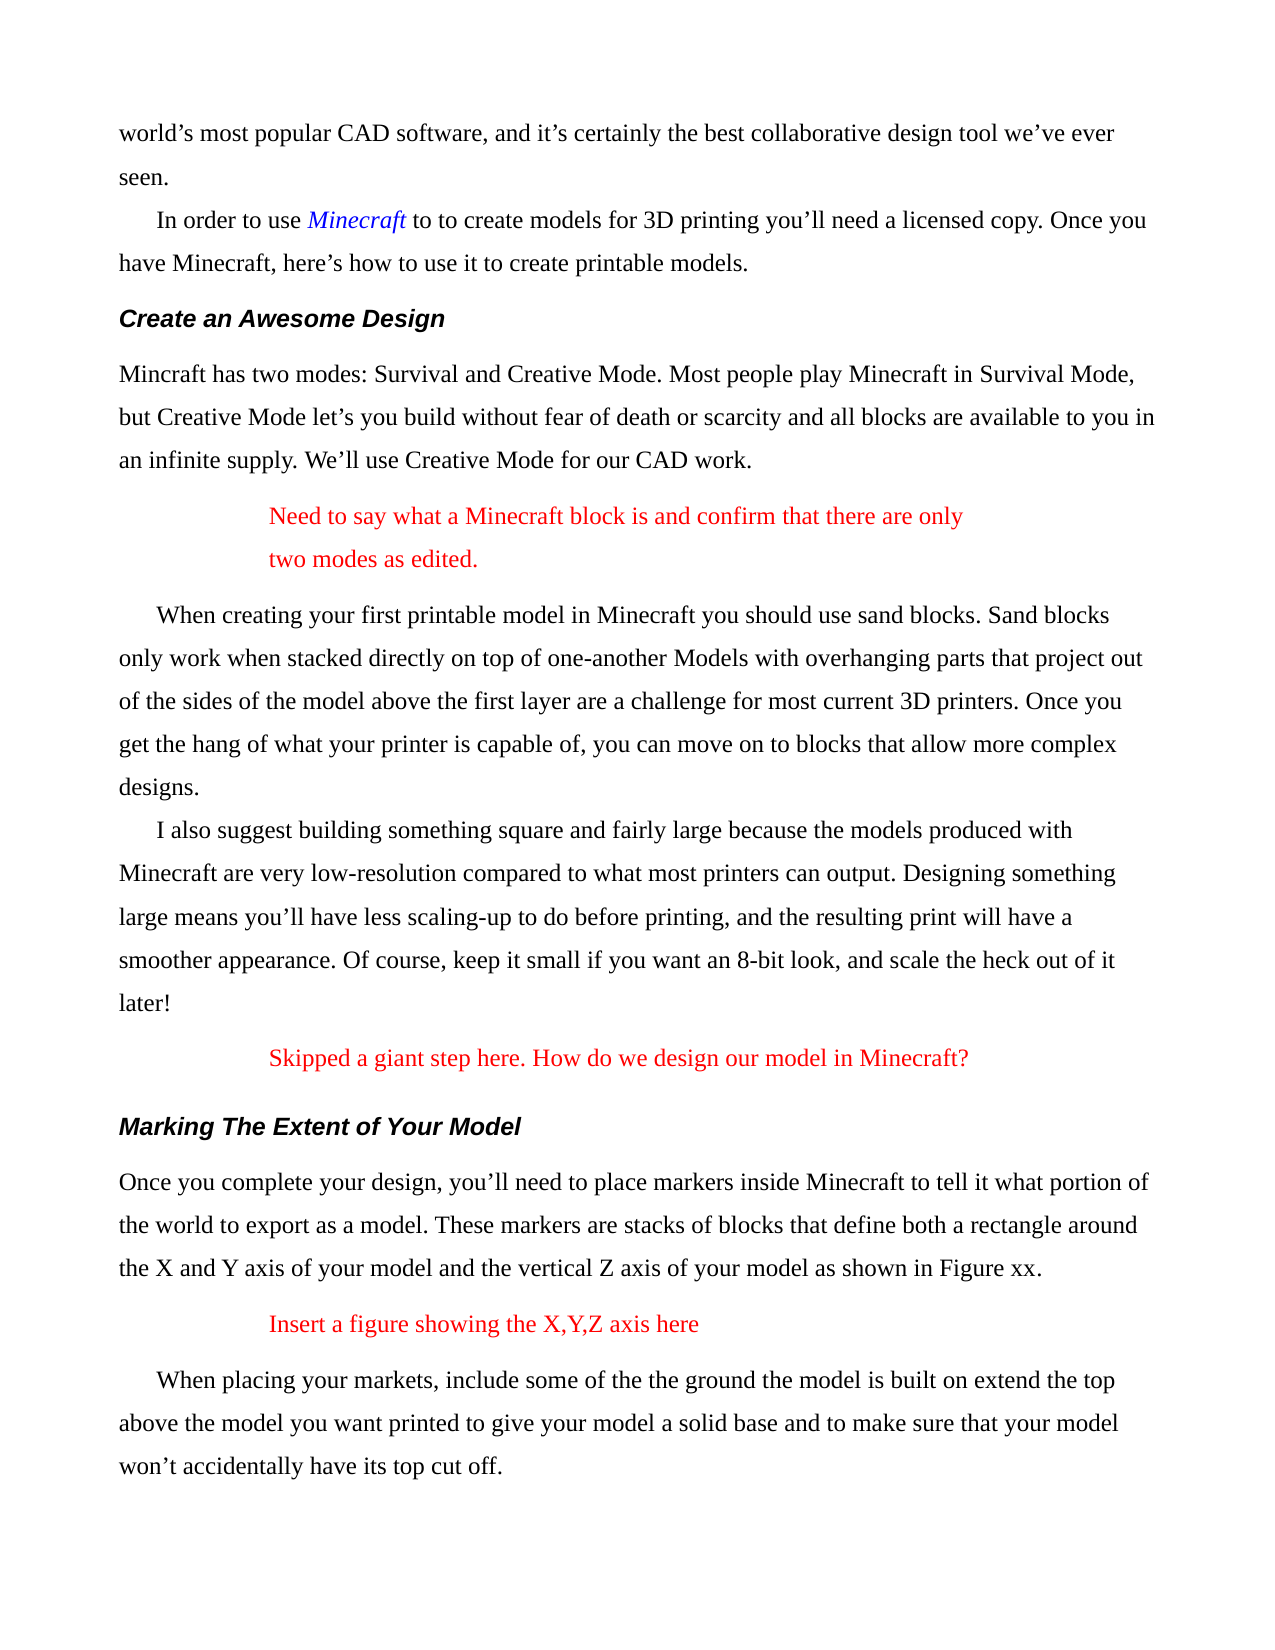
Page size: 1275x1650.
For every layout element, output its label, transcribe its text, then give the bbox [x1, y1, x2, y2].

text When creating your first printable model in Minecraft you should use sand blocks. Sand blocks only work when stacked directly on top of one-another Models with overhanging parts that project out of the sides of the model above the first layer are a challenge for most current 3D printers. Once you get the hang of what your printer is capable of, you can move on to blocks that allow more complex designs. [118, 600, 1156, 801]
text In order to use Minecraft to to create models for 3D printing you’ll need a licensed copy. Once you have Minecraft, here’s how to use it to create printable models. [118, 205, 1156, 277]
text Create an Awesome Design [118, 303, 1156, 332]
text Skipped a giant step here. How do we design our model in Minecraft? [268, 1043, 1006, 1072]
text Marking The Extent of Your Model [118, 1112, 1156, 1140]
text Once you complete your design, you’ll need to place markers inside Minecraft to tell it what portion of the world to export as a model. These markers are stacks of blocks that define both a rectangle around the X and Y axis of your model and the vertical Z axis of your model as shown in Figure xx. [118, 1167, 1156, 1282]
text Insert a figure showing the X,Y,Z axis here [268, 1309, 1006, 1338]
text Mincraft has two modes: Survival and Creative Mode. Most people play Minecraft in Survival Mode, but Creative Mode let’s you build without fear of death or scarcity and all blocks are available to you in an infinite supply. We’ll use Creative Mode for our CAD work. [118, 359, 1156, 474]
text Need to say what a Minecraft block is and confirm that there are only two modes as edited. [268, 501, 1006, 573]
text When placing your markets, include some of the the ground the model is built on extend the top above the model you want printed to give your model a solid base and to make sure that your model won’t accidentally have its top cut off. [118, 1365, 1156, 1480]
text I also suggest building something square and fairly large because the models produced with Minecraft are very low-resolution compared to what most printers can output. Designing something large means you’ll have less scaling-up to do before printing, and the resulting print will have a smoother appearance. Of course, keep it small if you want an 8-bit look, and scale the heck out of it later! [118, 815, 1156, 1017]
text world’s most popular CAD software, and it’s certainly the best collaborative design tool we’ve ever seen. [118, 118, 1156, 190]
